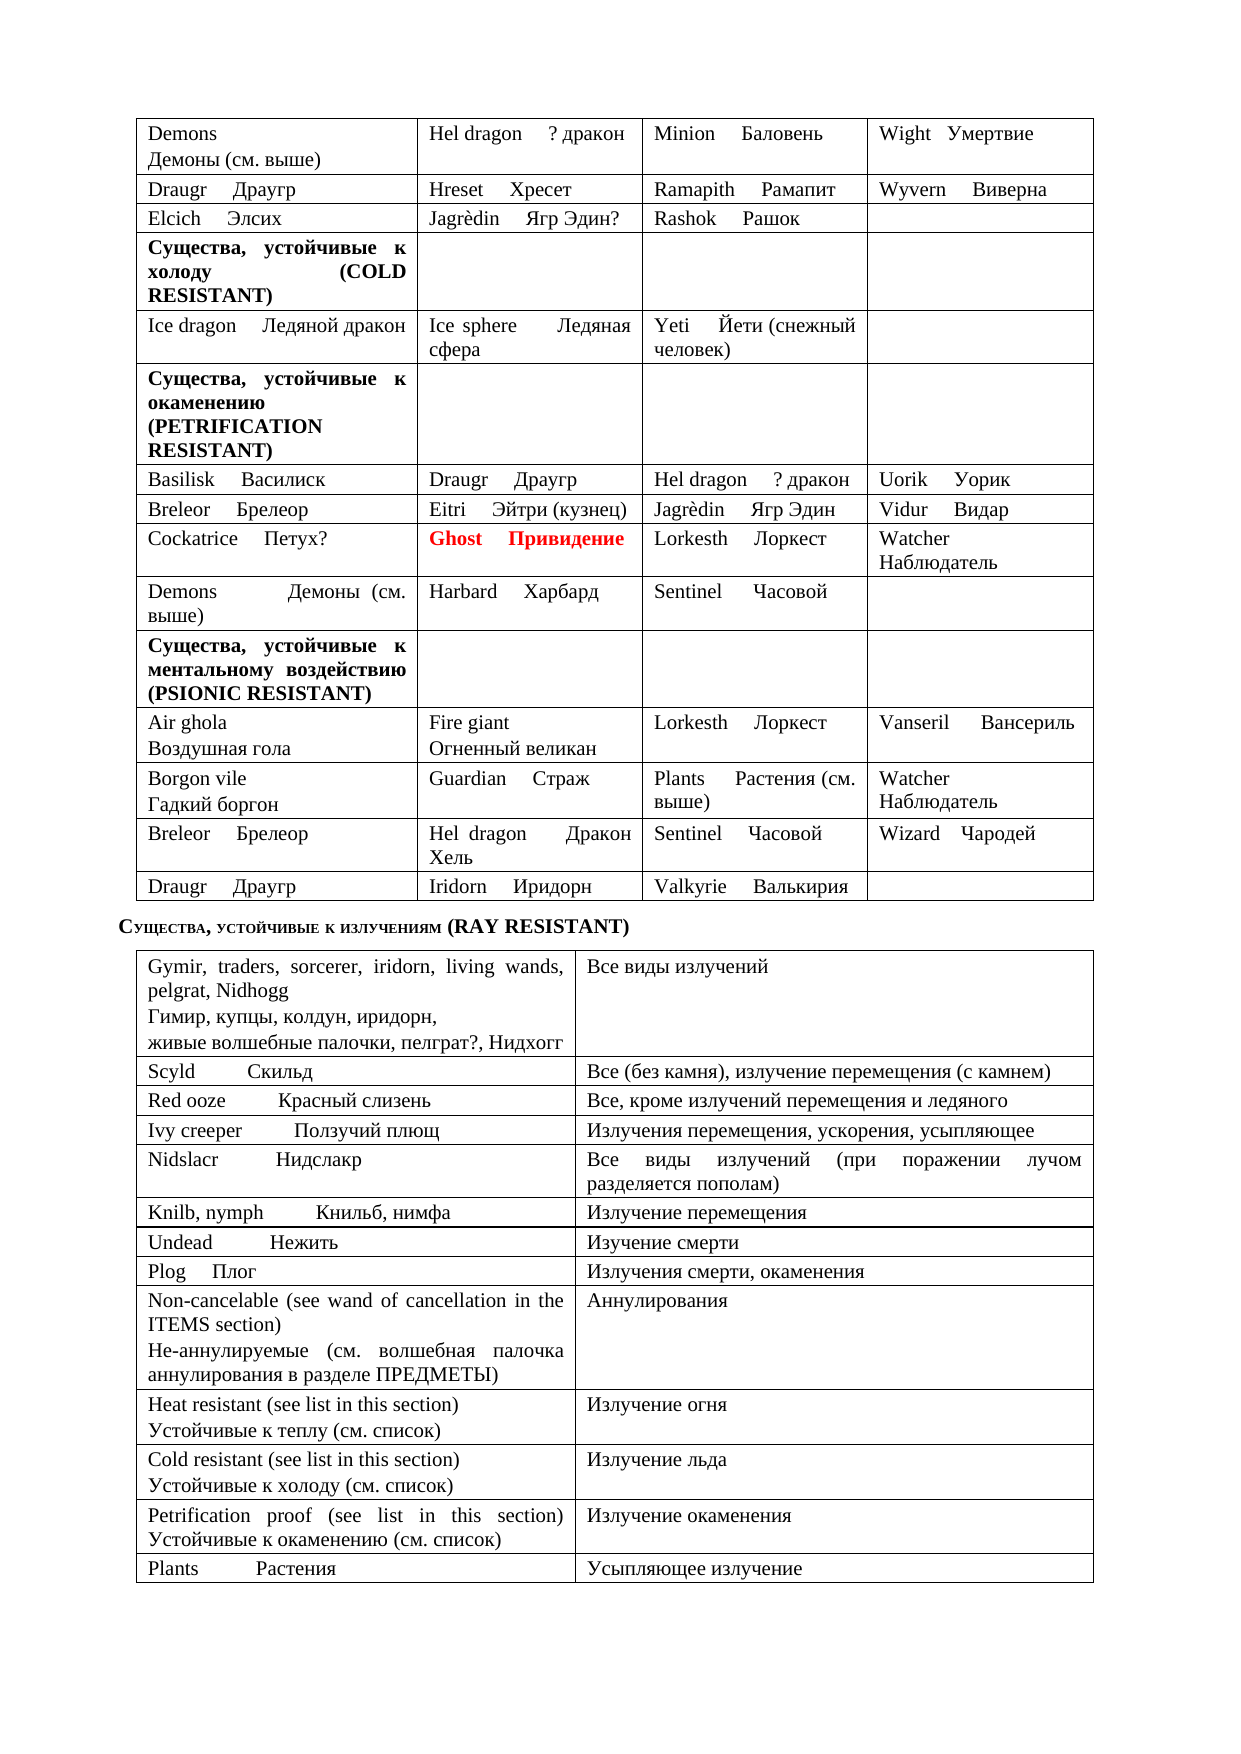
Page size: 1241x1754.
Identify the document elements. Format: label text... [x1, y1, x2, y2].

table_cell Излучение перемещения [576, 1198, 1093, 1226]
table_cell Все виды излучений (при поражении лучом разделяется пополам) [576, 1145, 1093, 1197]
table_cell Существа, устойчивые к ментальному воздействию (PSIONIC RESISTANT) [137, 631, 417, 707]
table_cell [418, 364, 642, 464]
table_cell Demons Демоны (см. выше) [137, 119, 417, 173]
table_cell Rashok Рашок [643, 204, 867, 232]
table_cell [643, 364, 867, 464]
table_cell Существа, устойчивые к холоду (COLD RESISTANT) [137, 233, 417, 309]
table_cell Sentinel Часовой [643, 819, 867, 871]
table_cell Wight Умертвие [868, 119, 1093, 173]
table_cell Излучение огня [576, 1390, 1093, 1444]
table_cell [868, 233, 1093, 309]
table_cell Cockatrice Петух? [137, 524, 417, 576]
table_cell Jagrèdin Ягр Эдин [643, 495, 867, 523]
table_cell Все (без камня), излучение перемещения (с камнем) [576, 1057, 1093, 1085]
table_cell Fire giant Огненный великан [418, 708, 642, 762]
table_cell Все, кроме излучений перемещения и ледяного [576, 1086, 1093, 1114]
table_cell Излучения перемещения, ускорения, усыпляющее [576, 1116, 1093, 1144]
table_cell Heat resistant (see list in this section) Устойчивые к теплу (см. список) [137, 1390, 575, 1444]
table_cell Iridorn Иридорн [418, 872, 642, 900]
table_cell Scyld Скильд [137, 1057, 575, 1085]
table_cell Усыпляющее излучение [576, 1554, 1093, 1582]
table_cell Minion Баловень [643, 119, 867, 173]
table_cell Jagrèdin Ягр Эдин? [418, 204, 642, 232]
table_cell Breleor Брелеор [137, 495, 417, 523]
table_cell Red ooze Красный слизень [137, 1086, 575, 1114]
table_cell Lorkesth Лоркест [643, 524, 867, 576]
table_cell Undead Нежить [137, 1228, 575, 1256]
table_cell Non-cancelable (see wand of cancellation in the ITEMS section) Не-аннулируемые (см. волшебная палочка аннулирования в разделе ПРЕДМЕТЫ) [137, 1286, 575, 1388]
table_cell Ivy creeper Ползучий плющ [137, 1116, 575, 1144]
table_cell [643, 233, 867, 309]
table_cell Uorik Уорик [868, 465, 1093, 493]
table_cell Sentinel Часовой [643, 577, 867, 629]
table_cell [868, 311, 1093, 363]
table_cell Hel dragon Дракон Хель [418, 819, 642, 871]
table_cell Hel dragon ? дракон [418, 119, 642, 173]
table_cell Watcher Наблюдатель [868, 524, 1093, 576]
table_cell Излучение окаменения [576, 1500, 1093, 1553]
table_cell Излучения смерти, окаменения [576, 1257, 1093, 1285]
table_cell Draugr Драугр [137, 175, 417, 203]
table_cell [868, 577, 1093, 629]
table_cell Wizard Чародей [868, 819, 1093, 871]
table_cell Vanseril Вансериль [868, 708, 1093, 762]
table_cell Plog Плог [137, 1257, 575, 1285]
table_cell Elcich Элсих [137, 204, 417, 232]
table_cell Plants Растения [137, 1554, 575, 1582]
table_cell Ghost Привидение [418, 524, 642, 576]
table_cell Basilisk Василиск [137, 465, 417, 493]
table_cell Petrification proof (see list in this section) Устойчивые к окаменению (см. список) [137, 1500, 575, 1553]
table_cell Watcher Наблюдатель [868, 763, 1093, 818]
table_header Gymir, traders, sorcerer, iridorn, living wands, pelgrat, Nidhogg Гимир, купцы, колдун, иридорн, живые волшебные палочки, пелграт?, Нидхогг [137, 951, 575, 1056]
table_cell Существа, устойчивые к окаменению (PETRIFICATION RESISTANT) [137, 364, 417, 464]
table_cell Ramapith Рамапит [643, 175, 867, 203]
table_cell Аннулирования [576, 1286, 1093, 1388]
table_cell Vidur Видар [868, 495, 1093, 523]
table_cell Hel dragon ? дракон [643, 465, 867, 493]
table_header Все виды излучений [576, 951, 1093, 1056]
table_cell Plants Растения (см. выше) [643, 763, 867, 818]
table_cell Eitri Эйтри (кузнец) [418, 495, 642, 523]
table_cell Draugr Драугр [137, 872, 417, 900]
table_cell Borgon vile Гадкий боргон [137, 763, 417, 818]
table_cell Guardian Страж [418, 763, 642, 818]
table_cell Изучение смерти [576, 1228, 1093, 1256]
table_cell Knilb, nymph Книльб, нимфа [137, 1198, 575, 1226]
table_cell [418, 233, 642, 309]
table_cell Valkyrie Валькирия [643, 872, 867, 900]
table_cell Air ghola Воздушная гола [137, 708, 417, 762]
table_cell [868, 872, 1093, 900]
table_cell [868, 204, 1093, 232]
table_cell Hreset Хресет [418, 175, 642, 203]
table_cell [868, 364, 1093, 464]
table_cell [418, 631, 642, 707]
table_cell [868, 631, 1093, 707]
table_cell [643, 631, 867, 707]
table_cell Demons Демоны (см. выше) [137, 577, 417, 629]
table_cell Излучение льда [576, 1445, 1093, 1499]
subtitle Существа, устойчивые к излучениям (RAY RESISTANT) [118, 914, 1152, 938]
table_cell Wyvern Виверна [868, 175, 1093, 203]
table_cell Harbard Харбард [418, 577, 642, 629]
table_cell Yeti Йети (снежный человек) [643, 311, 867, 363]
table_cell Breleor Брелеор [137, 819, 417, 871]
table_cell Lorkesth Лоркест [643, 708, 867, 762]
table_cell Draugr Драугр [418, 465, 642, 493]
table_cell Cold resistant (see list in this section) Устойчивые к холоду (см. список) [137, 1445, 575, 1499]
table_cell Nidslacr Нидслакр [137, 1145, 575, 1197]
table_cell Ice dragon Ледяной дракон [137, 311, 417, 363]
table_cell Ice sphere Ледяная сфера [418, 311, 642, 363]
